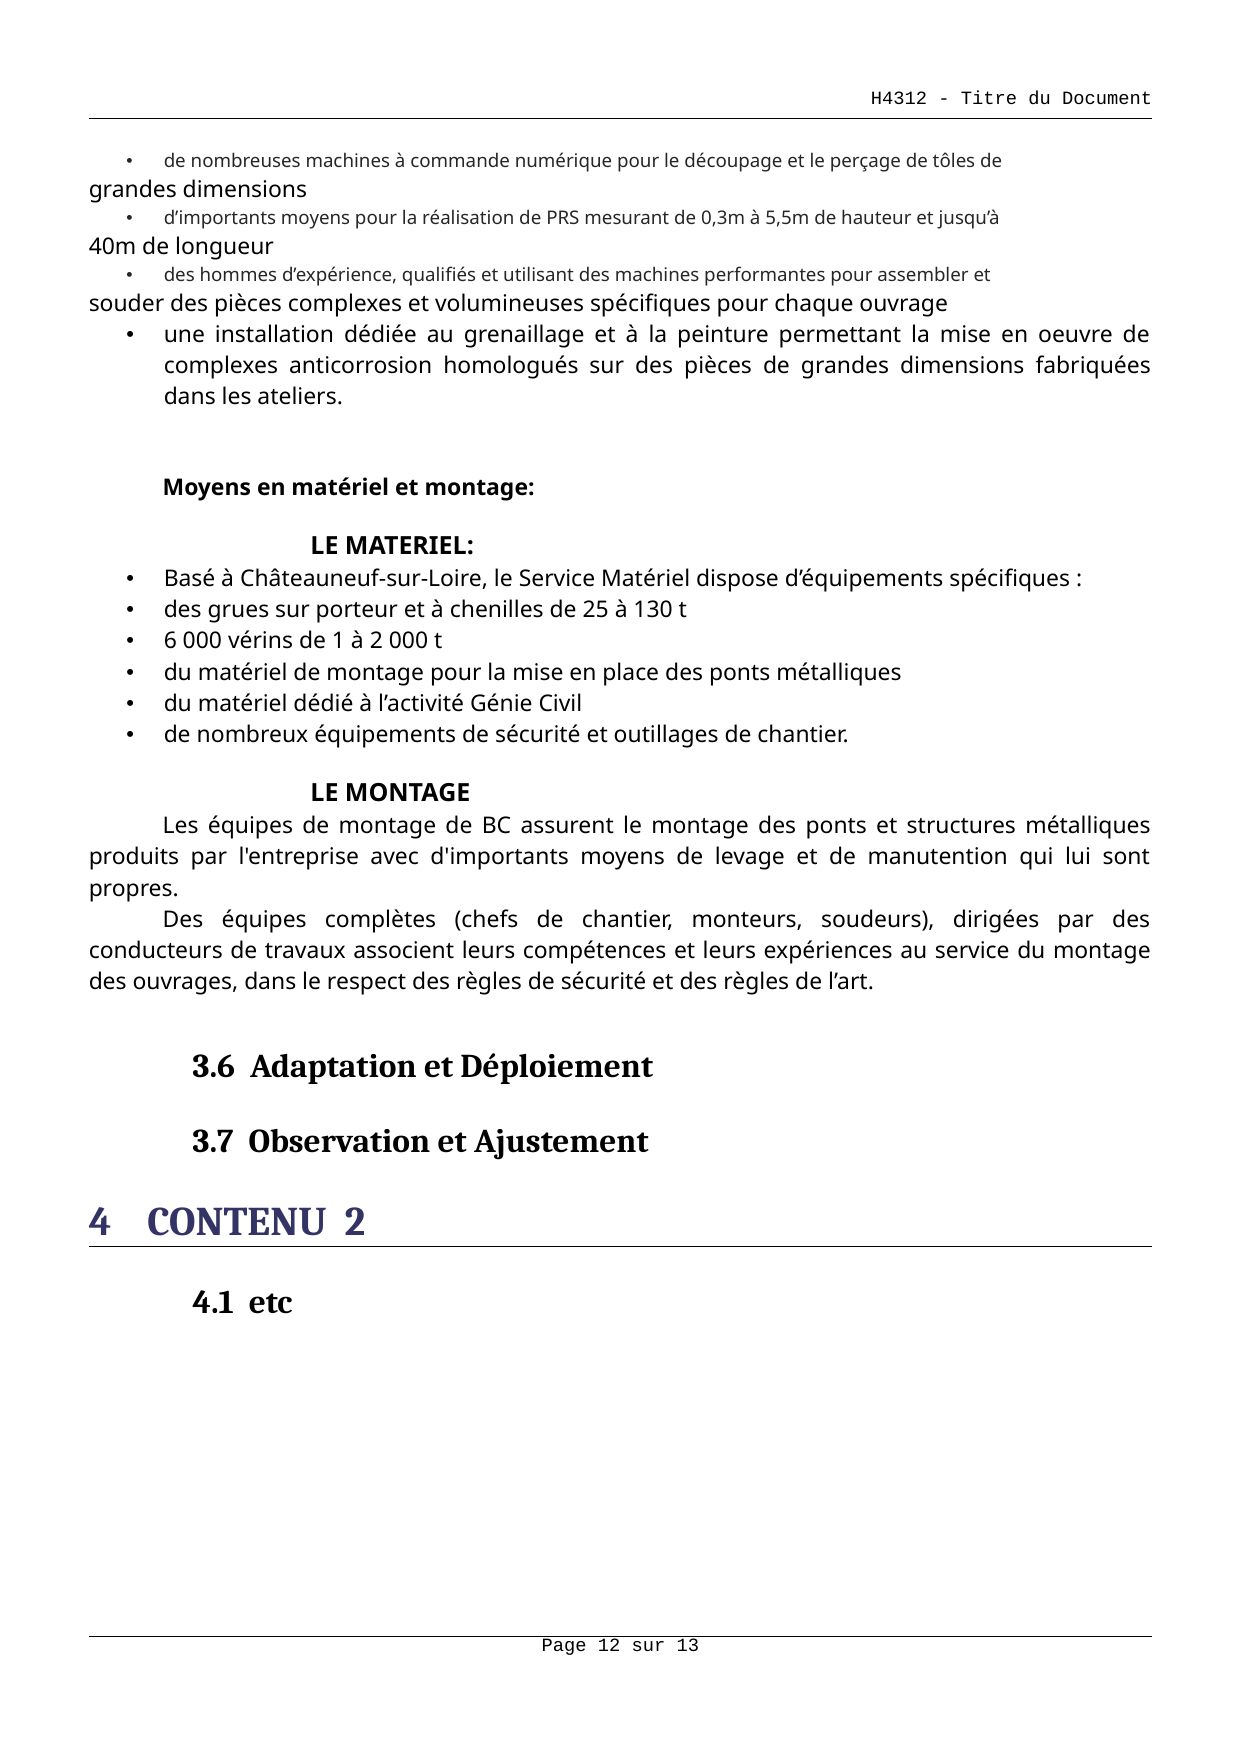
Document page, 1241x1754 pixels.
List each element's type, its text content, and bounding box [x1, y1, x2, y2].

subtitle Adaptation et Déploiement [133, 1047, 1152, 1085]
text souder des pièces complexes et volumineuses spécifiques pour chaque ouvrage [88, 287, 1152, 318]
text 40m de longueur [88, 230, 1152, 261]
text LE MONTAGE [88, 775, 1152, 809]
list du matériel dédié à l’activité Génie Civil [126, 687, 1152, 718]
list 6 000 vérins de 1 à 2 000 t [126, 624, 1152, 656]
text grandes dimensions [88, 173, 1152, 204]
text LE MATERIEL: [88, 528, 1152, 562]
text Les équipes de montage de BC assurent le montage des ponts et structures métalliques produits par l'entreprise avec d'importants moyens de levage et de manutention qui lui sont propres. [88, 809, 1152, 903]
subtitle etc [133, 1283, 1152, 1322]
list d’importants moyens pour la réalisation de PRS mesurant de 0,3m à 5,5m de hauteur et jusqu’à [126, 204, 1152, 230]
text Des équipes complètes (chefs de chantier, monteurs, soudeurs), dirigées par des conducteurs de travaux associent leurs compétences et leurs expériences au service du montage des ouvrages, dans le respect des règles de sécurité et des règles de l’art. [88, 903, 1152, 997]
list de nombreux équipements de sécurité et outillages de chantier. [126, 718, 1152, 749]
list Basé à Châteauneuf-sur-Loire, le Service Matériel dispose d’équipements spécifiques : [126, 562, 1152, 593]
list des grues sur porteur et à chenilles de 25 à 130 t [126, 593, 1152, 624]
list une installation dédiée au grenaillage et à la peinture permettant la mise en oeuvre de complexes anticorrosion homologués sur des pièces de grandes dimensions fabriquées dans les ateliers. [126, 318, 1152, 412]
list de nombreuses machines à commande numérique pour le découpage et le perçage de tôles de [126, 147, 1152, 173]
list du matériel de montage pour la mise en place des ponts métalliques [126, 656, 1152, 687]
subtitle Observation et Ajustement [133, 1123, 1152, 1161]
text Moyens en matériel et montage: [88, 471, 1152, 502]
list des hommes d’expérience, qualifiés et utilisant des machines performantes pour assembler et [126, 261, 1152, 287]
subtitle Contenu 2 [88, 1199, 1152, 1246]
